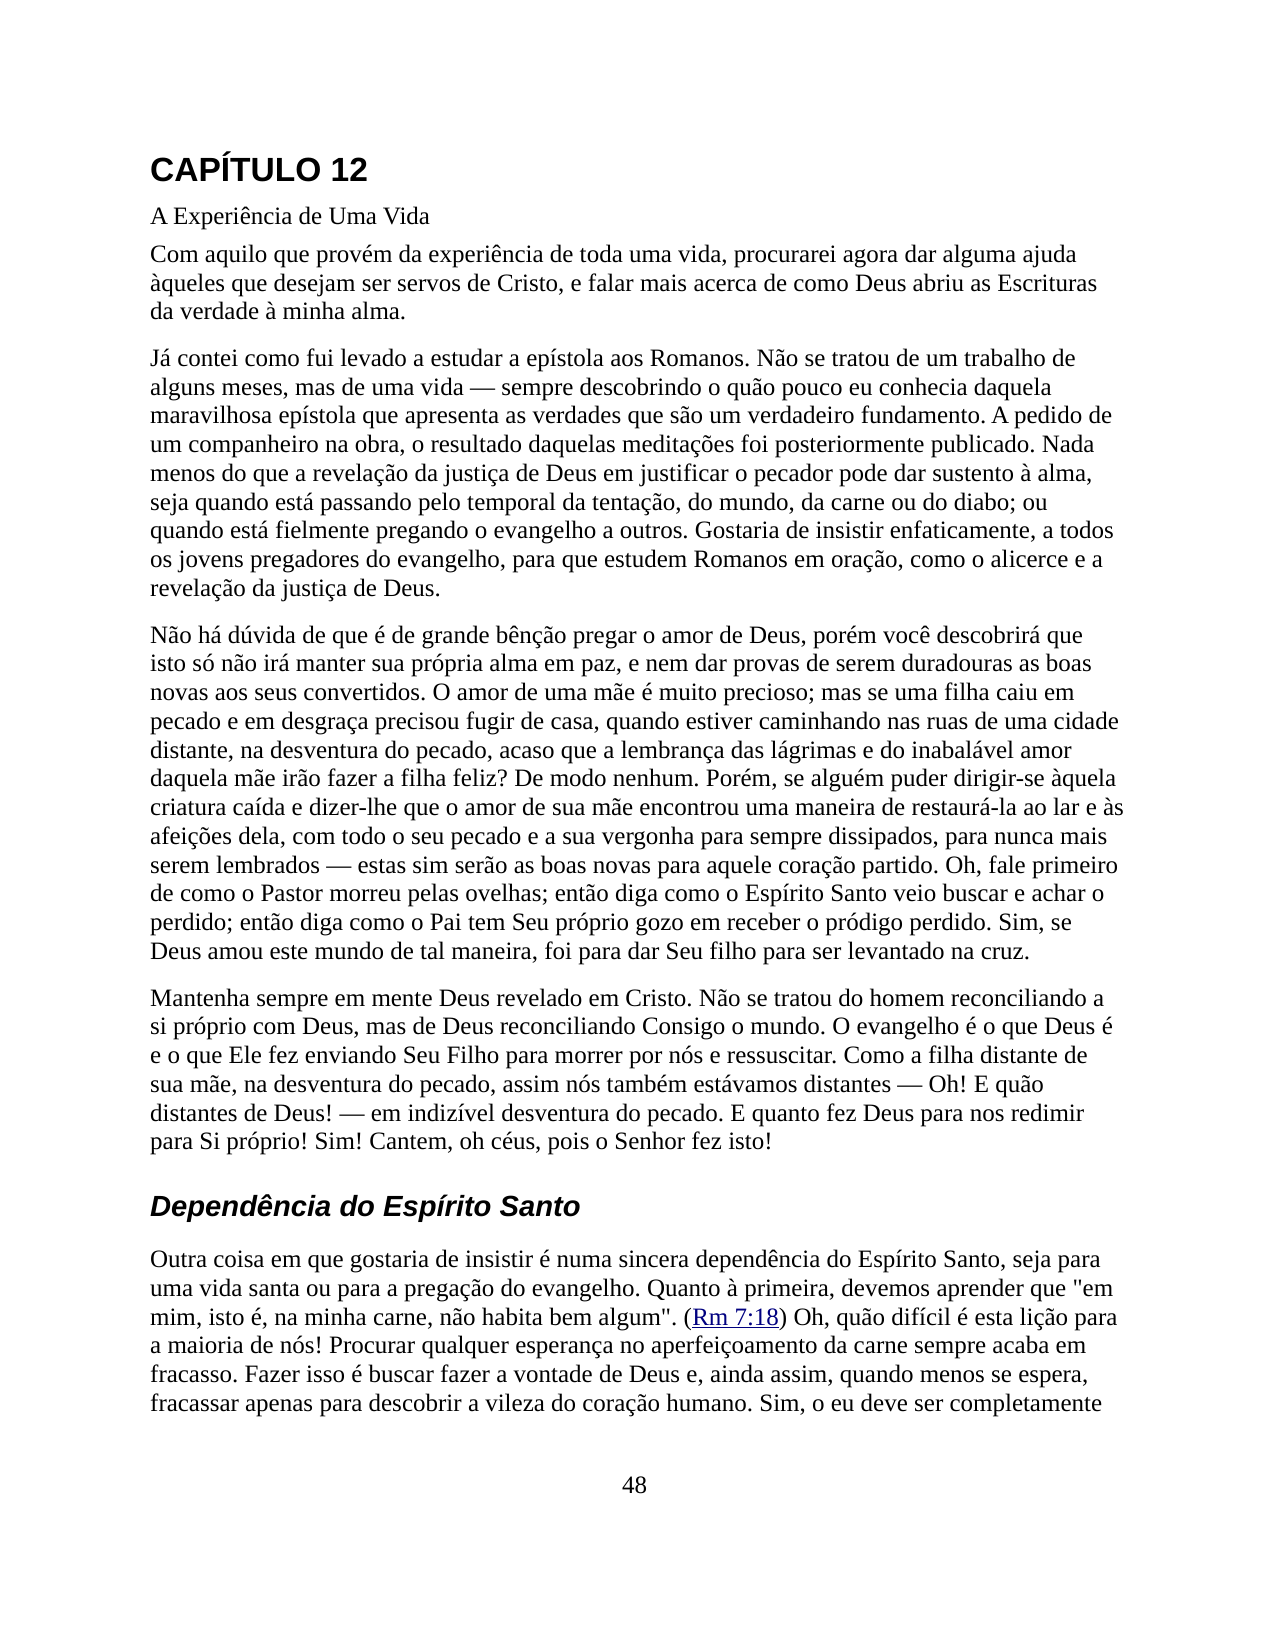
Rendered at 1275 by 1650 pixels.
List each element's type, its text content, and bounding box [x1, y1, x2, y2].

subtitle CAPÍTULO 12 [150, 150, 1125, 189]
text Outra coisa em que gostaria de insistir é numa sincera dependência do Espírito Santo, seja para uma vida santa ou para a pregação do evangelho. Quanto à primeira, devemos aprender que "em mim, isto é, na minha carne, não habita bem algum". (Rm 7:18) Oh, quão difícil é esta lição para a maioria de nós! Procurar qualquer esperança no aperfeiçoamento da carne sempre acaba em fracasso. Fazer isso é buscar fazer a vontade de Deus e, ainda assim, quando menos se espera, fracassar apenas para descobrir a vileza do coração humano. Sim, o eu deve ser completamente [150, 1244, 1125, 1417]
text A Experiência de Uma Vida [150, 201, 1125, 230]
subtitle Dependência do Espírito Santo [150, 1189, 1125, 1223]
text Mantenha sempre em mente Deus revelado em Cristo. Não se tratou do homem reconciliando a si próprio com Deus, mas de Deus reconciliando Consigo o mundo. O evangelho é o que Deus é e o que Ele fez enviando Seu Filho para morrer por nós e ressuscitar. Como a filha distante de sua mãe, na desventura do pecado, assim nós também estávamos distantes — Oh! E quão distantes de Deus! — em indizível desventura do pecado. E quanto fez Deus para nos redimir para Si próprio! Sim! Cantem, oh céus, pois o Senhor fez isto! [150, 983, 1125, 1155]
text Com aquilo que provém da experiência de toda uma vida, procurarei agora dar alguma ajuda àqueles que desejam ser servos de Cristo, e falar mais acerca de como Deus abriu as Escrituras da verdade à minha alma. [150, 239, 1125, 325]
text Não há dúvida de que é de grande bênção pregar o amor de Deus, porém você descobrirá que isto só não irá manter sua própria alma em paz, e nem dar provas de serem duradouras as boas novas aos seus convertidos. O amor de uma mãe é muito precioso; mas se uma filha caiu em pecado e em desgraça precisou fugir de casa, quando estiver caminhando nas ruas de uma cidade distante, na desventura do pecado, acaso que a lembrança das lágrimas e do inabalável amor daquela mãe irão fazer a filha feliz? De modo nenhum. Porém, se alguém puder dirigir-se àquela criatura caída e dizer-lhe que o amor de sua mãe encontrou uma maneira de restaurá-la ao lar e às afeições dela, com todo o seu pecado e a sua vergonha para sempre dissipados, para nunca mais serem lembrados — estas sim serão as boas novas para aquele coração partido. Oh, fale primeiro de como o Pastor morreu pelas ovelhas; então diga como o Espírito Santo veio buscar e achar o perdido; então diga como o Pai tem Seu próprio gozo em receber o pródigo perdido. Sim, se Deus amou este mundo de tal maneira, foi para dar Seu filho para ser levantado na cruz. [150, 620, 1125, 965]
text Já contei como fui levado a estudar a epístola aos Romanos. Não se tratou de um trabalho de alguns meses, mas de uma vida — sempre descobrindo o quão pouco eu conhecia daquela maravilhosa epístola que apresenta as verdades que são um verdadeiro fundamento. A pedido de um companheiro na obra, o resultado daquelas meditações foi posteriormente publicado. Nada menos do que a revelação da justiça de Deus em justificar o pecador pode dar sustento à alma, seja quando está passando pelo temporal da tentação, do mundo, da carne ou do diabo; ou quando está fielmente pregando o evangelho a outros. Gostaria de insistir enfaticamente, a todos os jovens pregadores do evangelho, para que estudem Romanos em oração, como o alicerce e a revelação da justiça de Deus. [150, 343, 1125, 602]
